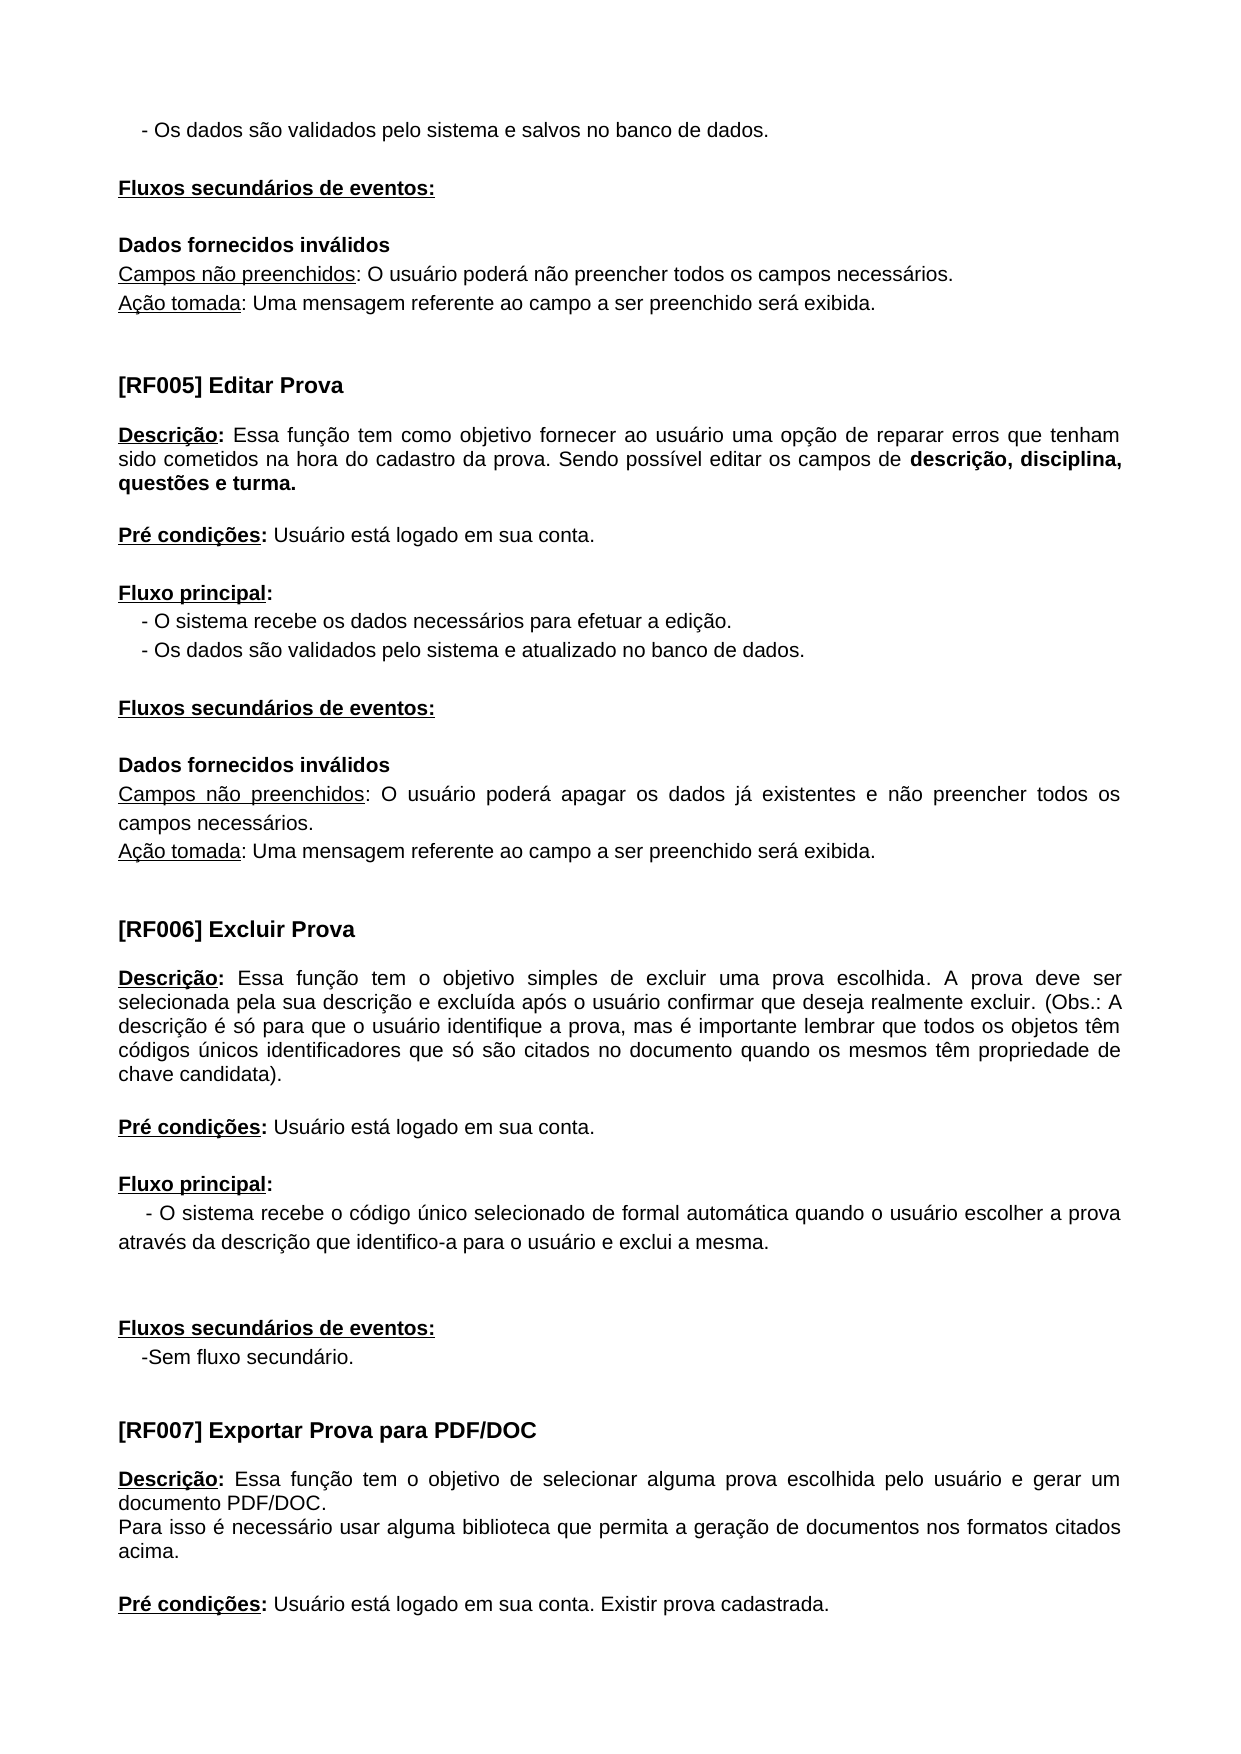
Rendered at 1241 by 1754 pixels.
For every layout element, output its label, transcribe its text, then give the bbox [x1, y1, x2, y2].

text Campos não preenchidos: O usuário poderá apagar os dados já existentes e não preencher todos os campos necessários. [118, 782, 1122, 834]
text Ação tomada: Uma mensagem referente ao campo a ser preenchido será exibida. [118, 839, 1122, 863]
text - O sistema recebe os dados necessários para efetuar a edição. [118, 609, 1122, 633]
text Fluxo principal: [118, 581, 1122, 604]
text Para isso é necessário usar alguma biblioteca que permita a geração de documentos nos formatos citados acima. [118, 1515, 1122, 1563]
text Fluxos secundários de eventos: [118, 696, 1122, 719]
text Descrição: Essa função tem como objetivo fornecer ao usuário uma opção de reparar erros que tenham sido cometidos na hora do cadastro da prova. Sendo possível editar os campos de descrição, disciplina, questões e turma. [118, 422, 1122, 494]
text -Sem fluxo secundário. [118, 1345, 1122, 1369]
text [RF007] Exportar Prova para PDF/DOC [118, 1417, 1122, 1443]
text - Os dados são validados pelo sistema e salvos no banco de dados. [118, 118, 1122, 142]
text Dados fornecidos inválidos [118, 753, 1122, 777]
text [RF005] Editar Prova [118, 372, 1122, 398]
text Fluxos secundários de eventos: [118, 176, 1122, 199]
text Fluxo principal: [118, 1172, 1122, 1196]
text - Os dados são validados pelo sistema e atualizado no banco de dados. [118, 638, 1122, 662]
text Dados fornecidos inválidos [118, 233, 1122, 257]
text Campos não preenchidos: O usuário poderá não preencher todos os campos necessários. [118, 262, 1122, 286]
text Pré condições: Usuário está logado em sua conta. Existir prova cadastrada. [118, 1592, 1122, 1616]
text - O sistema recebe o código único selecionado de formal automática quando o usuário escolher a prova através da descrição que identifico-a para o usuário e exclui a mesma. [118, 1201, 1122, 1254]
text [RF006] Excluir Prova [118, 916, 1122, 942]
text Descrição: Essa função tem o objetivo simples de excluir uma prova escolhida. A prova deve ser selecionada pela sua descrição e excluída após o usuário confirmar que deseja realmente excluir. (Obs.: A descrição é só para que o usuário identifique a prova, mas é importante lembrar que todos os objetos têm códigos únicos identificadores que só são citados no documento quando os mesmos têm propriedade de chave candidata). [118, 966, 1122, 1086]
text Pré condições: Usuário está logado em sua conta. [118, 523, 1122, 547]
text Ação tomada: Uma mensagem referente ao campo a ser preenchido será exibida. [118, 291, 1122, 314]
text Fluxos secundários de eventos: [118, 1316, 1122, 1340]
text Descrição: Essa função tem o objetivo de selecionar alguma prova escolhida pelo usuário e gerar um documento PDF/DOC. [118, 1467, 1122, 1515]
text Pré condições: Usuário está logado em sua conta. [118, 1115, 1122, 1139]
